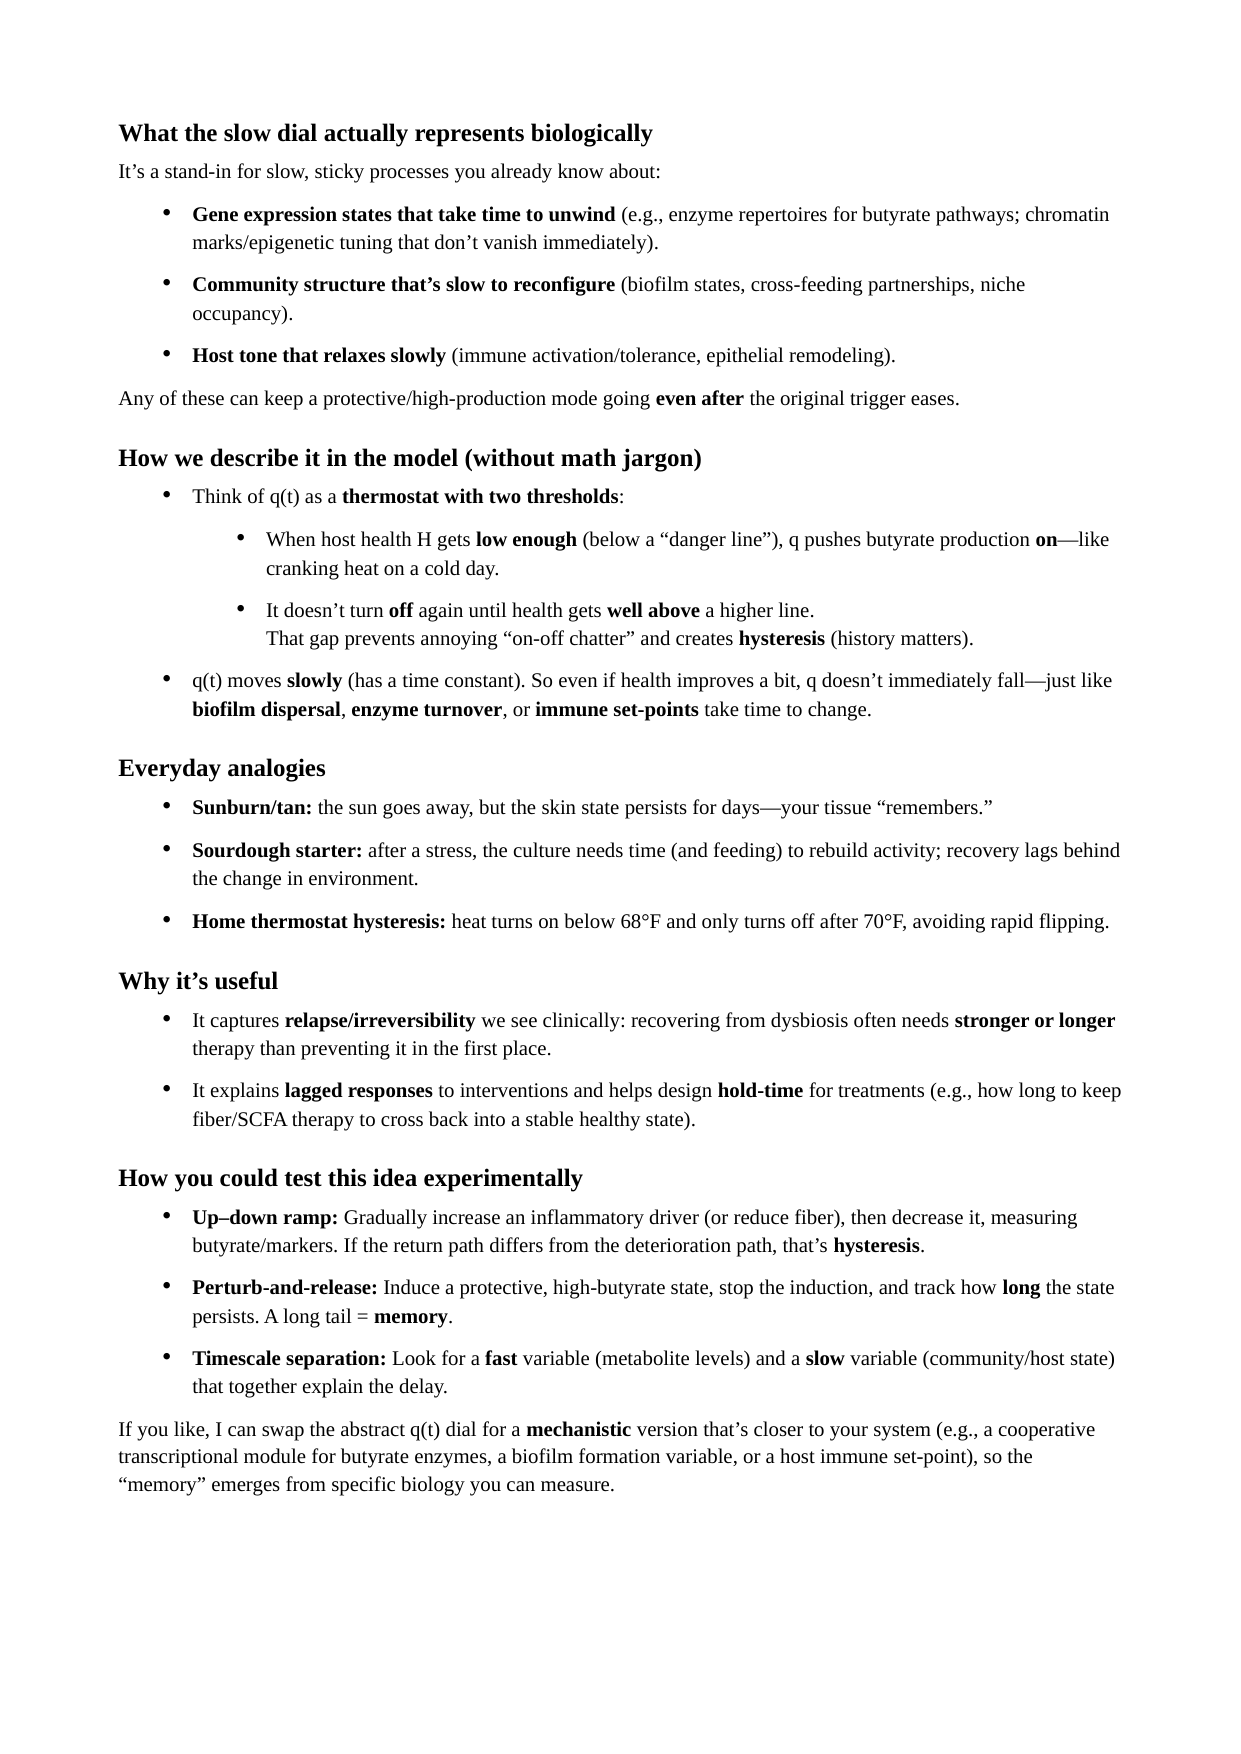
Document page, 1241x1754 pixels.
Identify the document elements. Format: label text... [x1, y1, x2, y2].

list Perturb-and-release: Induce a protective, high-butyrate state, stop the induction, and track how long the state persists. A long tail = memory. [162, 1275, 1122, 1328]
subtitle How you could test this idea experimentally [118, 1163, 1122, 1192]
list Think of q(t) as a thermostat with two thresholds: [162, 484, 1122, 509]
list When host health H gets low enough (below a “danger line”), q pushes butyrate production on—like cranking heat on a cold day. [236, 527, 1122, 579]
list Sunburn/tan: the sun goes away, but the skin state persists for days—your tissue “remembers.” [162, 795, 1122, 820]
list Up–down ramp: Gradually increase an inflammatory driver (or reduce fiber), then decrease it, measuring butyrate/markers. If the return path differs from the deterioration path, that’s hysteresis. [162, 1204, 1122, 1257]
subtitle What the slow dial actually represents biologically [118, 118, 1122, 147]
list Community structure that’s slow to reconfigure (biofilm states, cross-feeding partnerships, niche occupancy). [162, 272, 1122, 325]
subtitle How we describe it in the model (without math jargon) [118, 443, 1122, 471]
subtitle Why it’s useful [118, 966, 1122, 995]
list Host tone that relaxes slowly (immune activation/tolerance, epithelial remodeling). [162, 343, 1122, 368]
list It captures relapse/irreversibility we see clinically: recovering from dysbiosis often needs stronger or longer therapy than preventing it in the first place. [162, 1007, 1122, 1060]
list Home thermostat hysteresis: heat turns on below 68°F and only turns off after 70°F, avoiding rapid flipping. [162, 908, 1122, 933]
list Gene expression states that take time to unwind (e.g., enzyme repertoires for butyrate pathways; chromatin marks/epigenetic tuning that don’t vanish immediately). [162, 202, 1122, 254]
list Sourdough starter: after a stress, the culture needs time (and feeding) to rebuild activity; recovery lags behind the change in environment. [162, 838, 1122, 890]
list It explains lagged responses to interventions and helps design hold-time for treatments (e.g., how long to keep fiber/SCFA therapy to cross back into a stable healthy state). [162, 1078, 1122, 1131]
list It doesn’t turn off again until health gets well above a higher line. That gap prevents annoying “on-off chatter” and creates hysteresis (history matters). [236, 598, 1122, 650]
text If you like, I can swap the abstract q(t) dial for a mechanistic version that’s closer to your system (e.g., a cooperative transcriptional module for butyrate enzymes, a biofilm formation variable, or a host immune set-point), so the “memory” emerges from specific biology you can measure. [118, 1416, 1122, 1496]
list Timescale separation: Look for a fast variable (metabolite levels) and a slow variable (community/host state) that together explain the delay. [162, 1346, 1122, 1398]
text It’s a stand-in for slow, sticky processes you already know about: [118, 159, 1122, 183]
text Any of these can keep a protective/high-production mode going even after the original trigger eases. [118, 386, 1122, 410]
list q(t) moves slowly (has a time constant). So even if health improves a bit, q doesn’t immediately fall—just like biofilm dispersal, enzyme turnover, or immune set-points take time to change. [162, 668, 1122, 721]
subtitle Everyday analogies [118, 753, 1122, 782]
